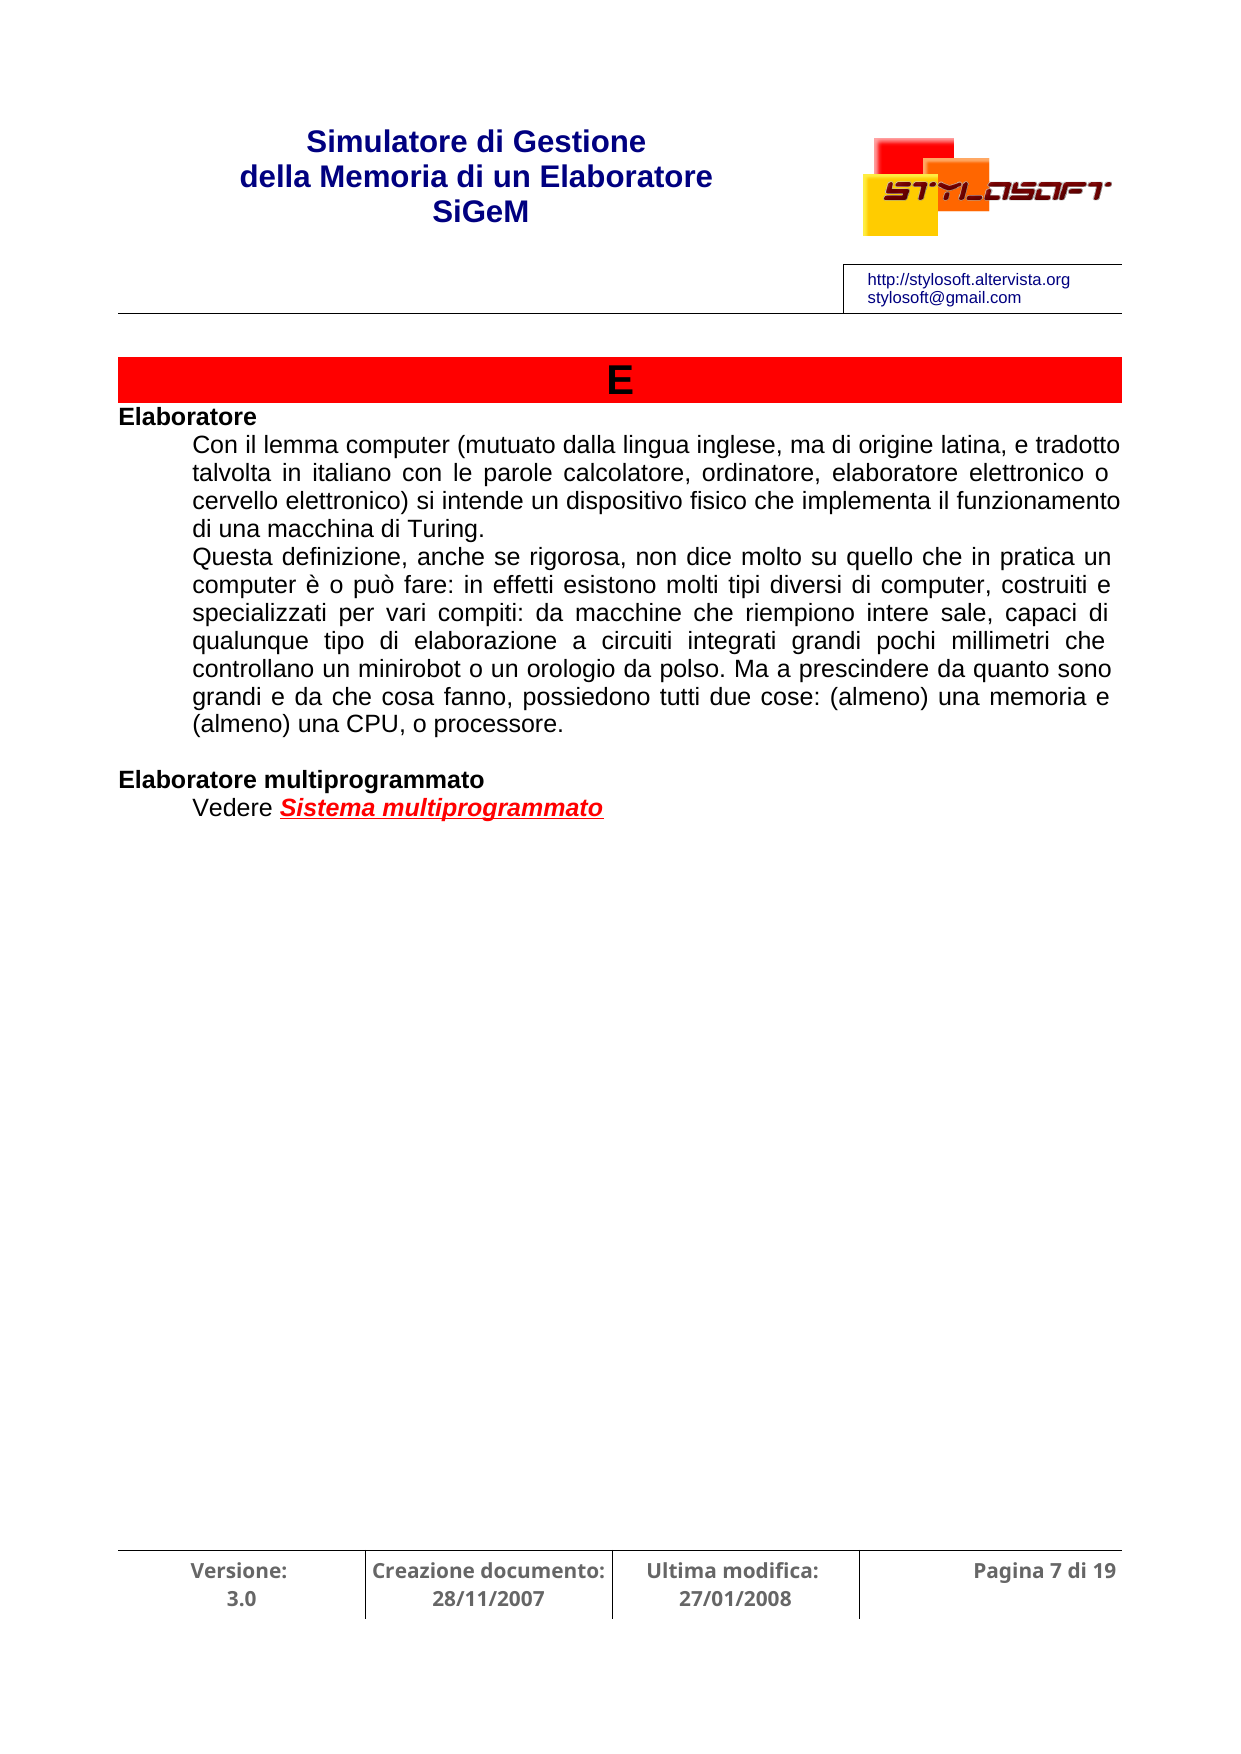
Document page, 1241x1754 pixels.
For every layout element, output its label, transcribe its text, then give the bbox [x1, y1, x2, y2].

text Vedere Sistema multiprogrammato [118, 794, 1122, 822]
picture [848, 123, 1117, 247]
text Elaboratore multiprogrammato [118, 766, 1122, 794]
text Elaboratore [118, 403, 1122, 431]
text Con il lemma computer (mutuato dalla lingua inglese, ma di origine latina, e tradotto talvolta in italiano con le parole calcolatore, ordinatore, elaboratore elettronico o cervello elettronico) si intende un dispositivo fisico che implementa il funzionamento di una macchina di Turing. [118, 431, 1122, 543]
text Questa definizione, anche se rigorosa, non dice molto su quello che in pratica un computer è o può fare: in effetti esistono molti tipi diversi di computer, costruiti e specializzati per vari compiti: da macchine che riempiono intere sale, capaci di qualunque tipo di elaborazione a circuiti integrati grandi pochi millimetri che controllano un minirobot o un orologio da polso. Ma a prescindere da quanto sono grandi e da che cosa fanno, possiedono tutti due cose: (almeno) una memoria e (almeno) una CPU, o processore. [118, 543, 1122, 738]
